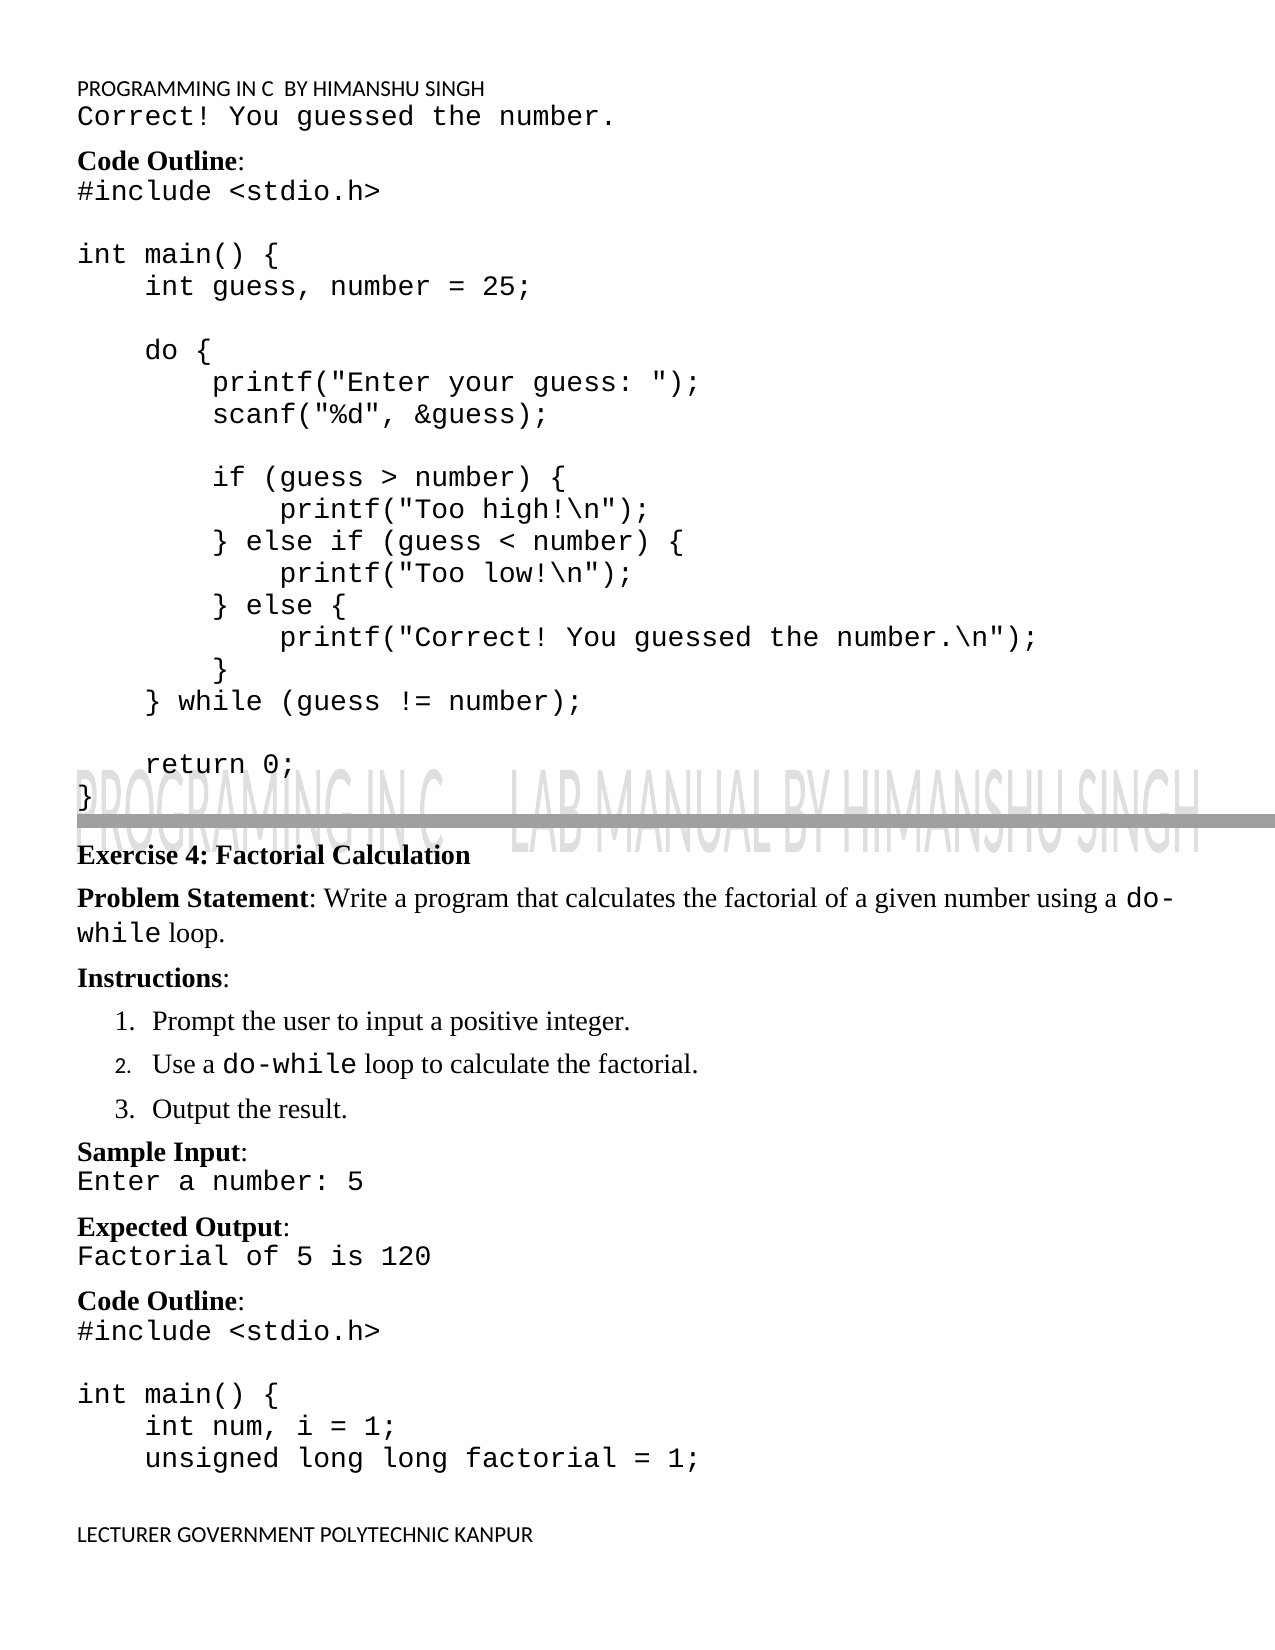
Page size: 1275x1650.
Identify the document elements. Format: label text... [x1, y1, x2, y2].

text } [742, 782, 754, 814]
text } [673, 782, 686, 814]
text } [425, 782, 512, 814]
list Output the result. [114, 1092, 1198, 1124]
text } [934, 788, 941, 814]
text } [565, 782, 575, 806]
text int guess, number = 25; [77, 272, 1198, 304]
text } [801, 782, 815, 814]
text } [539, 789, 547, 814]
text } [248, 796, 252, 814]
text } [894, 782, 912, 814]
text } [622, 793, 627, 814]
text } [631, 782, 644, 814]
text } [1032, 782, 1037, 814]
text printf("Too low!\n"); [77, 559, 1198, 591]
text if (guess > number) { [77, 463, 1198, 495]
text } [702, 782, 716, 814]
text } [959, 794, 965, 814]
text } [82, 782, 92, 812]
text } [517, 782, 539, 814]
text Code Outline: [77, 144, 1198, 177]
text } [879, 782, 886, 814]
list Use a do-while loop to calculate the factorial. [114, 1047, 1198, 1082]
text } else if (guess < number) { [77, 527, 1198, 559]
list Prompt the user to input a positive integer. [114, 1004, 1198, 1036]
text } [962, 782, 975, 814]
text } [230, 782, 243, 814]
text } [733, 789, 741, 814]
text } [268, 796, 272, 814]
text } [602, 794, 607, 814]
text } [130, 782, 149, 814]
text } [330, 782, 368, 814]
text #include <stdio.h> [77, 177, 1198, 208]
text } [321, 782, 328, 814]
text } [1180, 782, 1193, 806]
text } [721, 782, 733, 814]
text Enter a number: 5 [77, 1167, 1198, 1199]
text #include <stdio.h> [77, 1317, 1198, 1348]
text Exercise 4: Factorial Calculation [77, 838, 1198, 871]
text } [1043, 782, 1057, 814]
text } [576, 782, 597, 814]
text } [222, 787, 229, 814]
text printf("Correct! You guessed the number.\n"); [77, 623, 1198, 655]
text } while (guess != number); [77, 687, 1198, 718]
text } [1013, 782, 1026, 806]
text int main() { [77, 1380, 1198, 1412]
text } [790, 782, 800, 806]
text } [1083, 782, 1101, 814]
text Correct! You guessed the number. [77, 102, 1198, 134]
text } [205, 782, 221, 814]
text } [277, 782, 284, 814]
text } [921, 782, 933, 814]
text } [691, 782, 696, 814]
text Problem Statement: Write a program that calculates the factorial of a given number using a do-while loop. [77, 881, 1198, 951]
text } [300, 794, 306, 814]
text } [1118, 795, 1123, 814]
text int main() { [77, 240, 1198, 272]
text Expected Output: [77, 1209, 1198, 1242]
text Instructions: [77, 961, 1198, 994]
text } [891, 793, 896, 814]
text } [670, 794, 676, 814]
text } [384, 794, 390, 814]
text } [95, 782, 101, 814]
text } [605, 782, 623, 814]
text } [980, 782, 991, 814]
text } [990, 782, 1008, 814]
text } [77, 655, 1198, 687]
text } [1062, 782, 1084, 814]
text do { [77, 336, 1198, 368]
text return 0; [77, 750, 1198, 782]
text } [82, 787, 87, 809]
text } [303, 782, 316, 814]
text } [151, 782, 160, 814]
text } [911, 793, 916, 814]
text } [162, 782, 189, 814]
text } [106, 782, 116, 809]
text } [868, 782, 874, 814]
text } [251, 782, 269, 814]
text } [849, 782, 863, 806]
text int num, i = 1; [77, 1412, 1198, 1444]
text } [548, 782, 560, 814]
text } [759, 782, 785, 814]
text unsigned long long factorial = 1; [77, 1444, 1198, 1476]
text } [822, 782, 844, 814]
text Factorial of 5 is 120 [77, 1242, 1198, 1274]
text } [117, 782, 128, 814]
text } [653, 782, 665, 814]
text Code Outline: [77, 1284, 1198, 1317]
text } else { [77, 591, 1198, 623]
text scanf("%d", &guess); [77, 400, 1198, 432]
text printf("Enter your guess: "); [77, 368, 1198, 400]
text } [1148, 782, 1174, 814]
text } [405, 782, 423, 814]
text } [289, 782, 295, 814]
text Sample Input: [77, 1135, 1198, 1167]
text } [942, 782, 955, 814]
text printf("Too high!\n"); [77, 495, 1198, 527]
text } [1107, 782, 1113, 814]
text } [194, 782, 204, 809]
text } [814, 782, 823, 807]
text } [1138, 782, 1146, 814]
text } [645, 787, 652, 814]
text } [387, 782, 400, 814]
text } [1121, 782, 1133, 814]
text } [373, 782, 380, 814]
